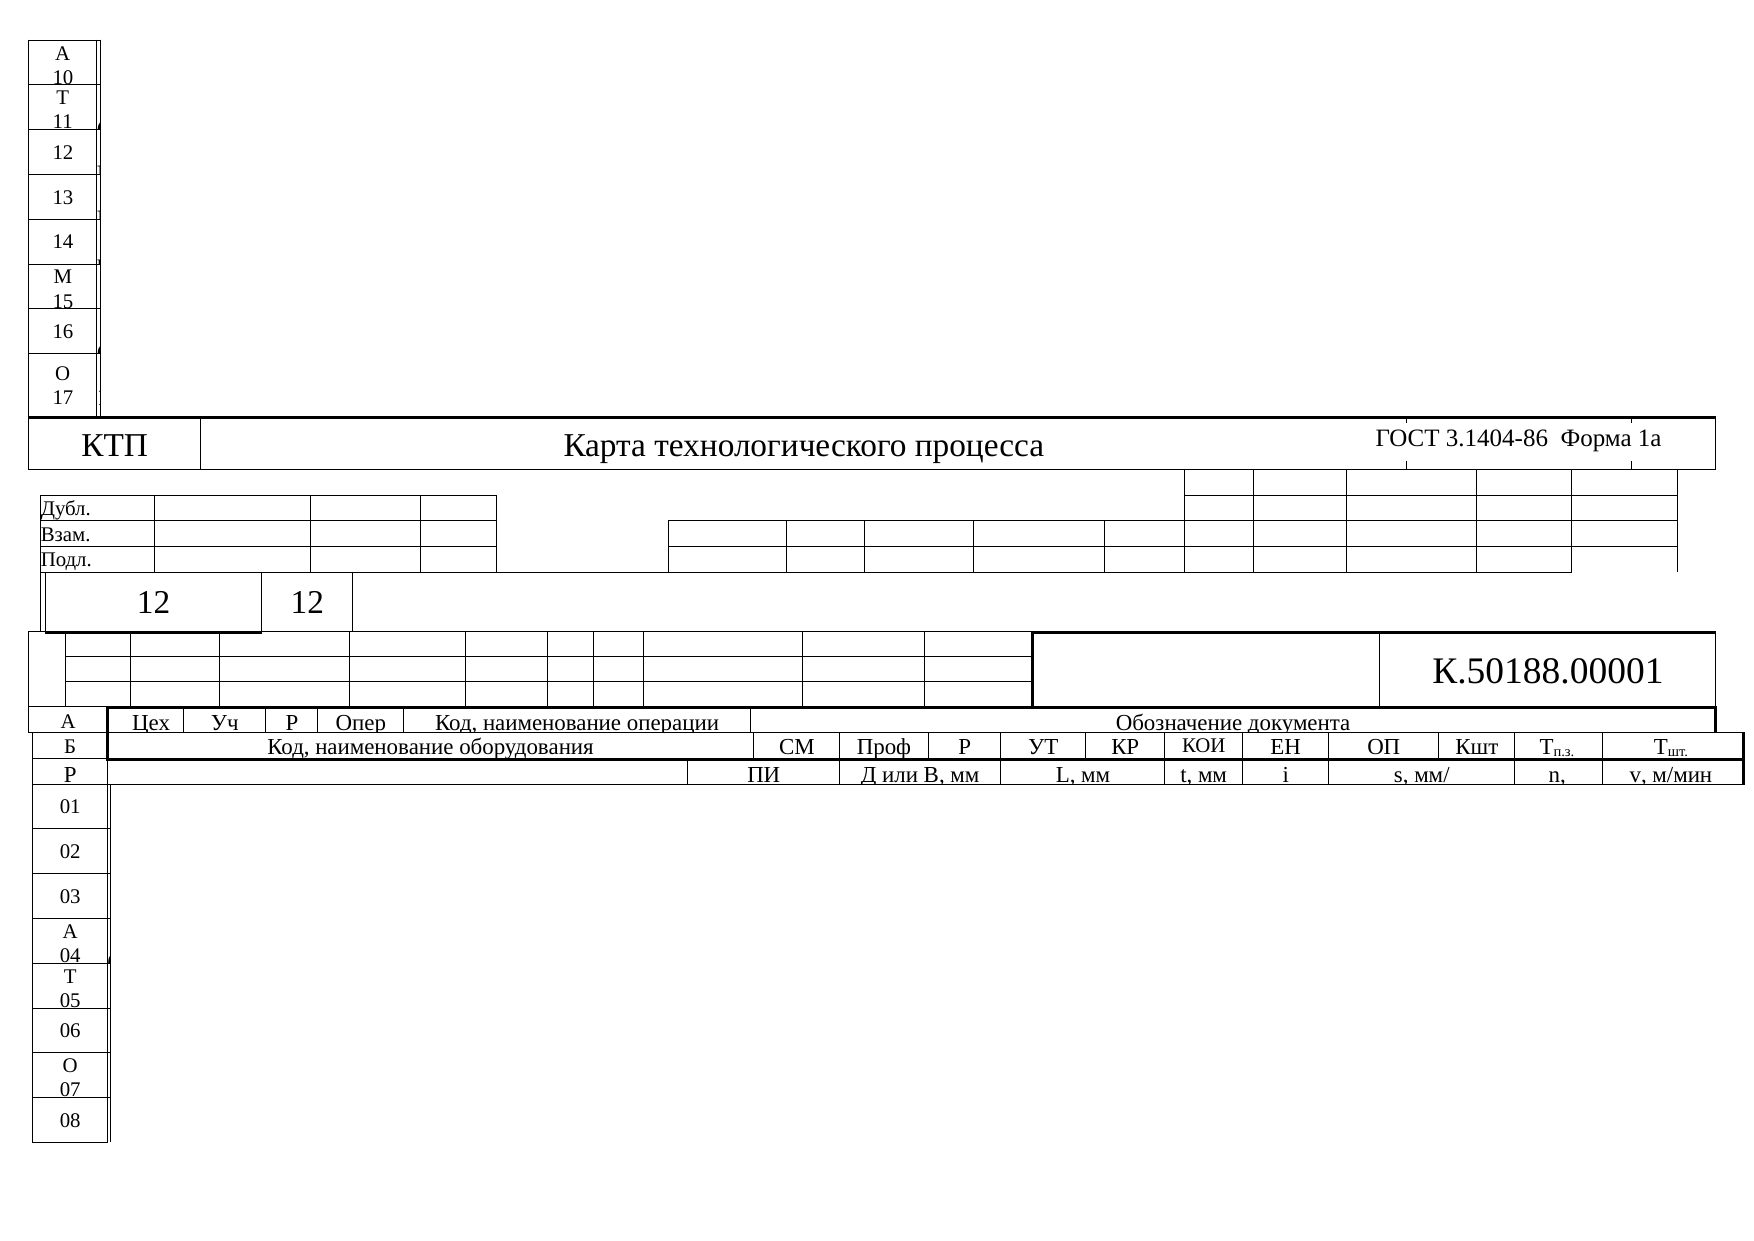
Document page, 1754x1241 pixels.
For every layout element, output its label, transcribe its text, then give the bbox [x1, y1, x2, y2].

table_cell [1706, 495, 1716, 520]
table_cell РМ [266, 709, 317, 732]
table_cell 12 [29, 130, 96, 174]
table_cell [787, 521, 864, 546]
table_cell [669, 547, 786, 572]
table_cell [1678, 520, 1685, 546]
table_cell [1716, 495, 1743, 520]
table_cell L, мм [1001, 761, 1164, 783]
table_cell [220, 632, 349, 656]
table_cell 12 [46, 573, 261, 631]
table_cell [131, 682, 219, 706]
table_cell [41, 573, 45, 631]
table_cell [155, 521, 310, 546]
table_cell [131, 634, 219, 656]
table_cell [1572, 547, 1677, 572]
table_cell i [1243, 761, 1328, 783]
table_cell [33, 546, 40, 572]
table_cell v, м/мин [1603, 761, 1742, 783]
table_cell [1693, 546, 1706, 572]
table_cell [1407, 419, 1631, 423]
table_cell М 15 [29, 265, 96, 308]
table_cell Дубл. [41, 496, 154, 520]
table_cell [787, 547, 864, 572]
table_cell [1717, 706, 1743, 732]
table_cell [66, 682, 130, 706]
table_cell [1407, 461, 1631, 469]
table_cell [1693, 520, 1706, 546]
table_cell [1693, 495, 1706, 520]
table_cell 08 [33, 1098, 107, 1142]
table_cell [33, 572, 40, 631]
table_cell n, об/мин [1515, 761, 1602, 783]
table_cell [311, 547, 420, 572]
table_cell Тшт. [1603, 733, 1742, 758]
table_cell СМ [754, 733, 839, 758]
table_cell [33, 470, 41, 495]
table_cell [131, 657, 219, 681]
table_cell [925, 657, 1031, 681]
table_cell [803, 682, 924, 706]
table_cell [1347, 521, 1476, 546]
table_cell [1632, 419, 1715, 469]
table_cell [925, 682, 1031, 706]
table_cell [1347, 470, 1476, 495]
table_cell 06 [33, 1009, 107, 1052]
table_cell Взам. [41, 521, 154, 546]
table_cell О 17 [29, 354, 96, 416]
table_cell [1105, 547, 1184, 572]
table_cell [594, 682, 643, 706]
table_cell [360, 573, 367, 631]
table_cell [1375, 423, 1708, 461]
table_cell Опер [318, 709, 403, 732]
table_cell [497, 495, 714, 520]
table_cell [1254, 547, 1346, 572]
table_cell [644, 657, 802, 681]
table_cell [350, 682, 465, 706]
table_cell Код, наименование операции [404, 709, 750, 732]
table_cell [155, 496, 310, 520]
table_cell ОП [1329, 733, 1438, 758]
table_cell [1254, 521, 1346, 546]
table_cell [1693, 470, 1706, 495]
table_cell [1572, 470, 1677, 495]
table_cell [1678, 546, 1685, 572]
table_cell А 04 [33, 919, 107, 963]
table_cell [404, 573, 411, 631]
table_cell ПИ [688, 761, 839, 783]
table_cell [594, 657, 643, 681]
table_cell [368, 573, 396, 631]
table_cell 14 [29, 220, 96, 263]
table_cell [1347, 496, 1476, 520]
table_cell [1685, 520, 1693, 546]
table_cell Р [929, 733, 1000, 758]
table_cell [29, 520, 33, 546]
table_cell [1678, 495, 1685, 520]
table_cell 13 [29, 175, 96, 219]
table_cell [1477, 521, 1571, 546]
table_cell [1716, 469, 1743, 495]
table_cell [1477, 496, 1571, 520]
table_cell [644, 632, 802, 656]
table_cell КОИД [1165, 733, 1242, 758]
table_cell [1477, 470, 1571, 495]
table_cell [350, 657, 465, 681]
table_cell [1685, 546, 1693, 572]
table_cell [1716, 520, 1743, 546]
table_cell Д или В, мм [840, 761, 1000, 783]
table_cell КТП [29, 419, 200, 469]
table_cell К.50188.00001 [1380, 634, 1715, 706]
table_cell [1716, 681, 1743, 706]
table_cell [1034, 634, 1379, 706]
table_cell [33, 495, 40, 520]
table_cell Цех [109, 709, 183, 732]
table_cell 01 [33, 785, 107, 828]
table_cell [803, 657, 924, 681]
table_cell Уч [184, 709, 265, 732]
table_cell Р [33, 759, 107, 783]
table_cell s, мм/ [1329, 761, 1514, 783]
table_cell Подл. [41, 547, 154, 572]
table_cell [29, 546, 33, 572]
table_cell [1685, 470, 1693, 495]
table_cell [594, 632, 643, 656]
table_cell [311, 496, 420, 520]
table_cell [1678, 470, 1685, 495]
table_cell [1105, 521, 1184, 546]
table_cell [497, 520, 668, 572]
table_cell [108, 761, 687, 783]
table_cell 02 [33, 829, 107, 873]
table_cell [548, 682, 593, 706]
table_cell [1477, 547, 1571, 572]
table_cell [865, 547, 973, 572]
table_cell [466, 657, 547, 681]
table_cell [974, 521, 1104, 546]
table_cell [396, 573, 403, 631]
table_cell [220, 682, 349, 706]
table_cell ЕН [1243, 733, 1328, 758]
table_cell [974, 547, 1104, 572]
table_cell УТ [1001, 733, 1085, 758]
table_cell [1716, 416, 1743, 469]
table_cell [1706, 470, 1716, 495]
table_cell [1716, 656, 1743, 681]
table_cell А [29, 707, 106, 732]
table_cell [1716, 546, 1743, 572]
table_cell t, мм [1165, 761, 1242, 783]
table_cell [353, 573, 359, 631]
table_cell Т 11 [29, 85, 96, 129]
table_cell [1347, 547, 1476, 572]
table_cell Т 05 [33, 964, 107, 1007]
table_cell [466, 682, 547, 706]
table_cell [421, 547, 496, 572]
table_cell [1572, 521, 1677, 546]
table_cell Карта технологического процесса [201, 419, 1406, 469]
table_cell [644, 682, 802, 706]
table_cell Обозначение документа [751, 709, 1714, 732]
table_cell [1572, 496, 1677, 520]
table_cell [66, 634, 130, 656]
table_cell [350, 632, 465, 656]
table_cell [1716, 631, 1743, 656]
table_cell [311, 521, 420, 546]
table_cell 16 [29, 309, 96, 352]
table_cell О 07 [33, 1053, 107, 1097]
table_cell [29, 470, 33, 495]
table_cell [548, 632, 593, 656]
table_cell [1185, 521, 1253, 546]
table_cell [1254, 470, 1346, 495]
table_cell КР [1086, 733, 1164, 758]
table_cell [1685, 495, 1693, 520]
table_cell [1185, 470, 1253, 495]
table_cell Код, наименование оборудования [109, 733, 753, 758]
table_cell [421, 496, 496, 520]
table_cell 03 [33, 874, 107, 918]
table_cell [220, 657, 349, 681]
table_cell Тп.з. [1515, 733, 1602, 758]
table_cell [1185, 547, 1253, 572]
table_cell [66, 657, 130, 681]
table_cell [29, 632, 65, 706]
table_cell [29, 572, 33, 631]
table_cell 12 [262, 573, 352, 631]
table_cell [548, 657, 593, 681]
table_cell [1706, 546, 1716, 572]
table_cell [33, 520, 40, 546]
table_cell Б [33, 733, 106, 758]
table_cell [1185, 496, 1253, 520]
table_cell [803, 632, 924, 656]
table_cell [1706, 520, 1716, 546]
table_cell [421, 521, 496, 546]
table_cell [29, 495, 33, 520]
table_cell Проф [840, 733, 928, 758]
table_cell Кшт [1439, 733, 1514, 758]
table_cell А 10 [29, 41, 96, 84]
table_cell [925, 632, 1031, 656]
table_cell [865, 521, 973, 546]
table_cell [155, 547, 310, 572]
table_cell [466, 632, 547, 656]
table_cell [669, 521, 786, 546]
table_cell [714, 495, 1184, 520]
table_cell [1254, 496, 1346, 520]
table_cell [41, 470, 1184, 495]
